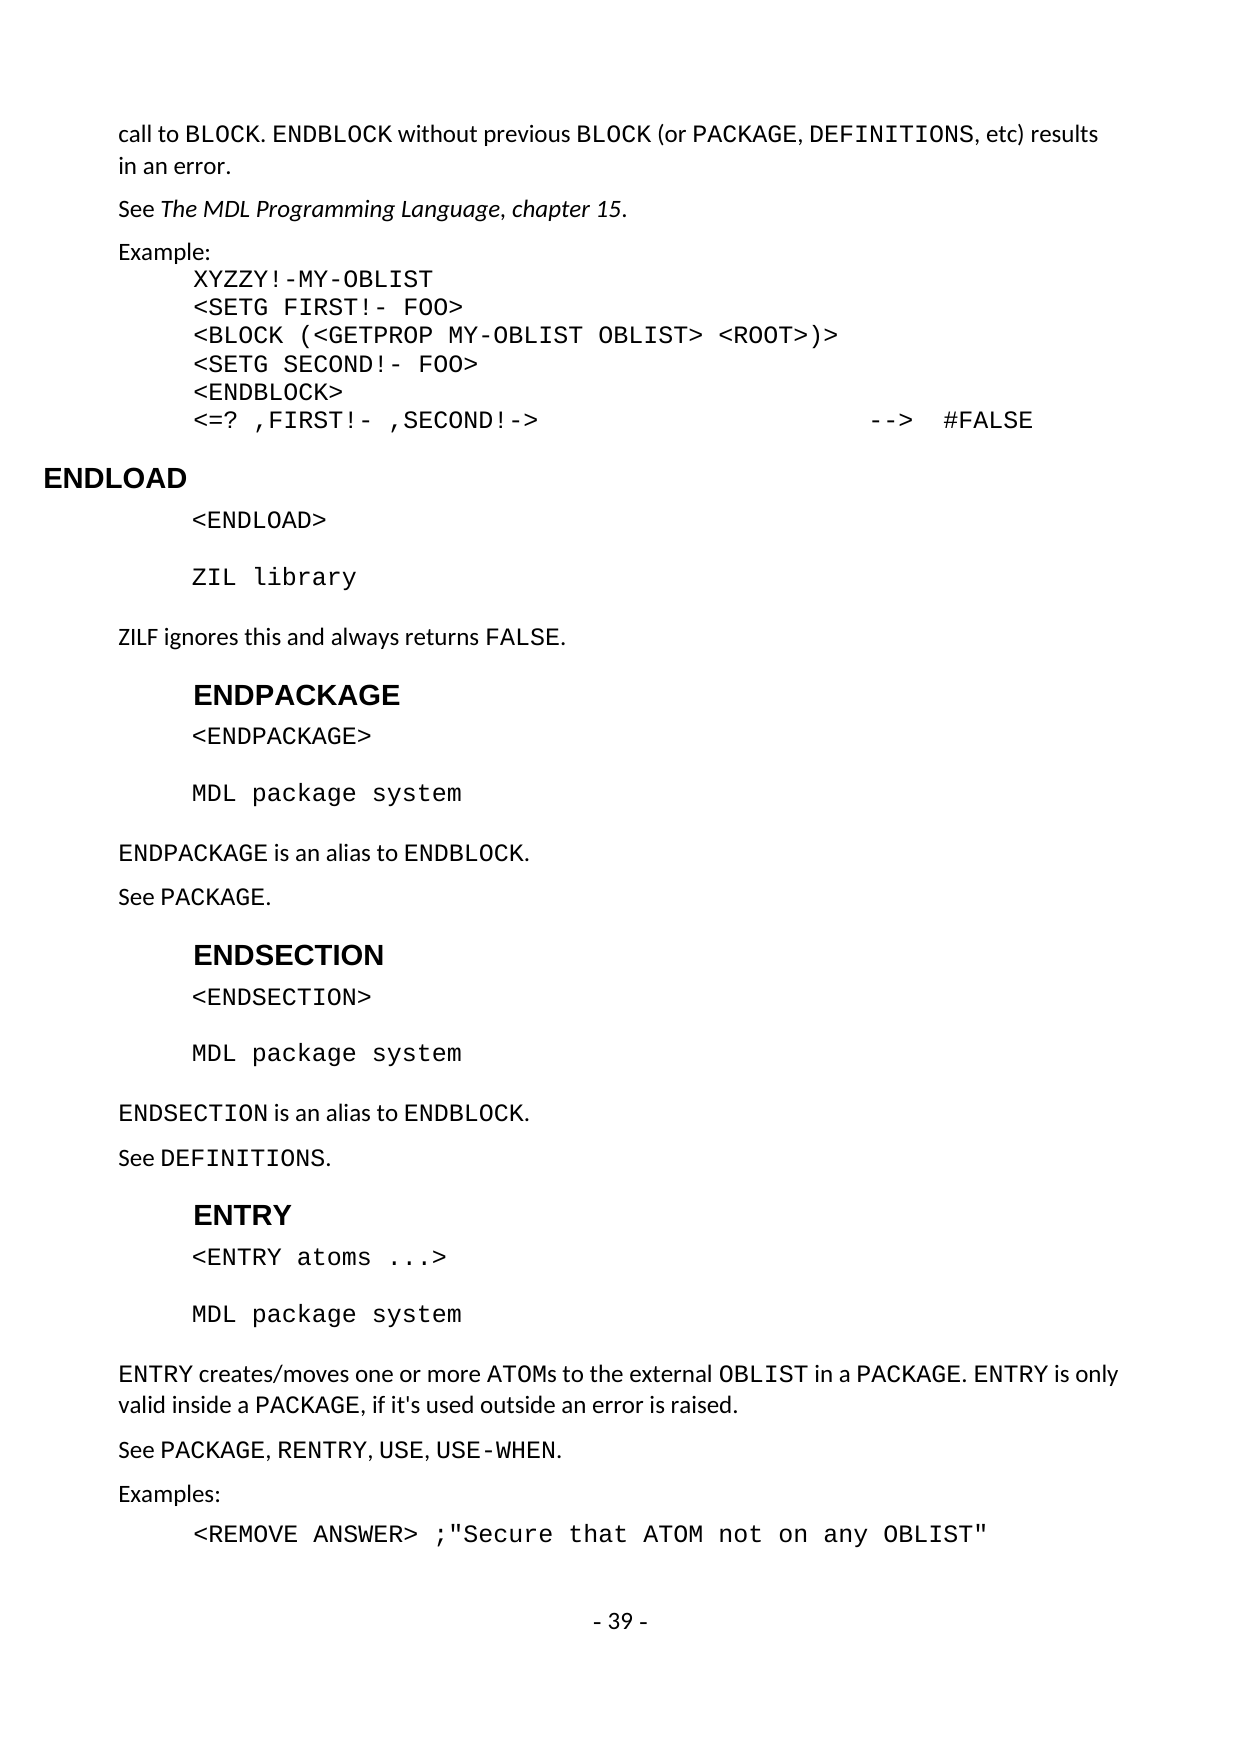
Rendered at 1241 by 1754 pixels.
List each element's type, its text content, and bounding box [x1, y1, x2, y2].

text See PACKAGE. [118, 881, 1122, 913]
text ENTRY creates/moves one or more ATOMs to the external OBLIST in a PACKAGE. ENTRY is only valid inside a PACKAGE, if it's used outside an error is raised. [118, 1358, 1122, 1421]
text <ENDPACKAGE> [192, 724, 1122, 752]
text ZIL library [192, 564, 1122, 592]
text <REMOVE ANSWER> ;"Secure that ATOM not on any OBLIST" [118, 1521, 1122, 1549]
text ENDSECTION is an alias to ENDBLOCK. [118, 1097, 1122, 1129]
text <=? ,FIRST!- ,SECOND!-> --> #FALSE [118, 408, 1122, 436]
text MDL package system [192, 1041, 1122, 1069]
subtitle ENDLOAD [43, 461, 1122, 495]
text Example: [118, 236, 1122, 266]
text See The MDL Programming Language, chapter 15. [118, 193, 1122, 223]
text <ENDSECTION> [192, 984, 1122, 1012]
subtitle ENDSECTION [118, 938, 1122, 972]
text MDL package system [192, 780, 1122, 809]
text See DEFINITIONS. [118, 1142, 1122, 1173]
subtitle ENDPACKAGE [118, 678, 1122, 711]
text ZILF ignores this and always returns FALSE. [118, 621, 1122, 653]
text <ENDBLOCK> [118, 380, 1122, 408]
text <BLOCK (<GETPROP MY-OBLIST OBLIST> <ROOT>)> [118, 323, 1122, 351]
text <ENDLOAD> [192, 507, 1122, 536]
text <SETG FIRST!- FOO> [118, 295, 1122, 323]
text Examples: [118, 1478, 1122, 1509]
text ENDPACKAGE is an alias to ENDBLOCK. [118, 837, 1122, 869]
text XYZZY!-MY-OBLIST [118, 266, 1122, 295]
subtitle ENTRY [118, 1198, 1122, 1232]
text See PACKAGE, RENTRY, USE, USE-WHEN. [118, 1434, 1122, 1466]
text MDL package system [192, 1301, 1122, 1329]
text call to BLOCK. ENDBLOCK without previous BLOCK (or PACKAGE, DEFINITIONS, etc) results in an error. [118, 118, 1122, 180]
text <SETG SECOND!- FOO> [118, 351, 1122, 380]
text <ENTRY atoms ...> [192, 1244, 1122, 1273]
